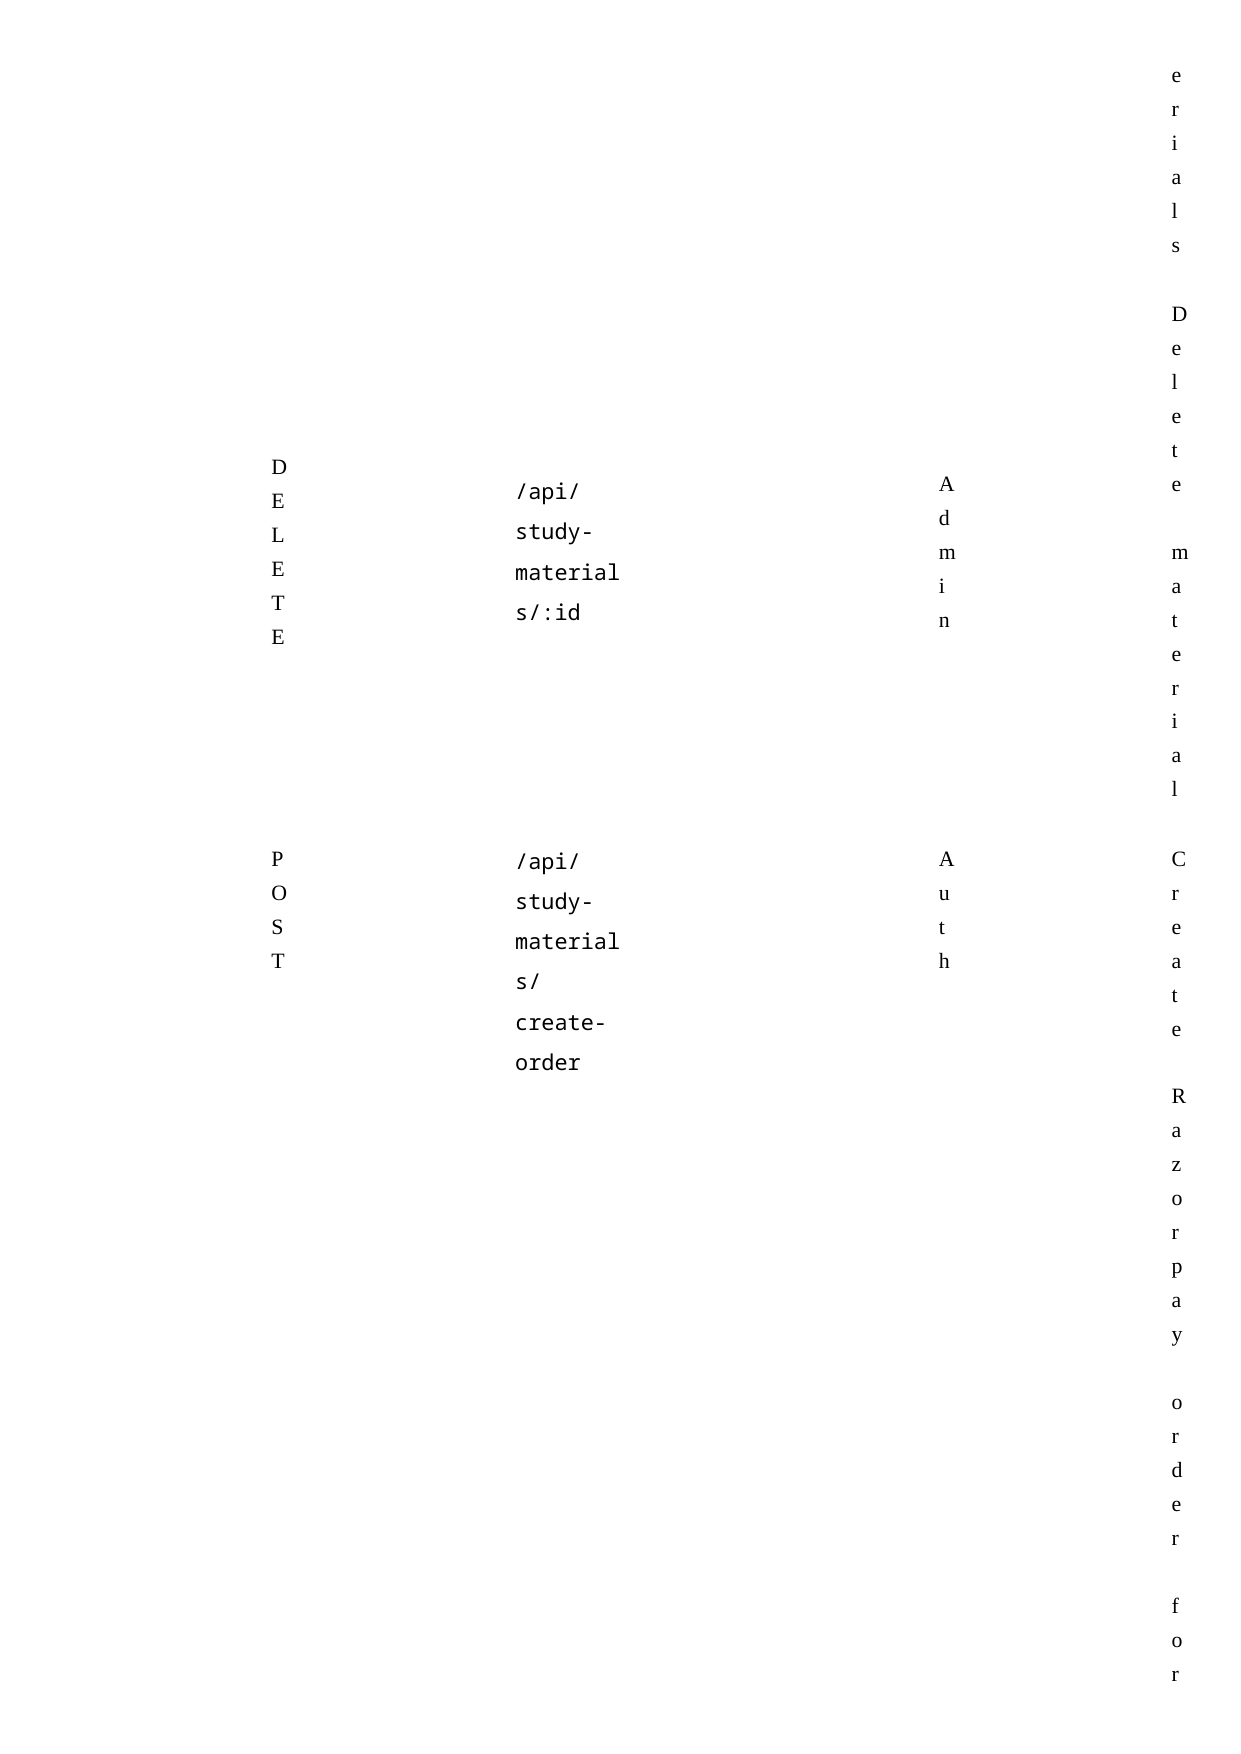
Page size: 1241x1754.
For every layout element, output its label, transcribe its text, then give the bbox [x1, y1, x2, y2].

table_cell Delete material [1019, 298, 1240, 843]
table_cell erials [1019, 59, 1240, 298]
table_cell Auth [786, 843, 1018, 1689]
table_cell [118, 59, 362, 298]
table_cell Admin [786, 298, 1018, 843]
table_cell DELETE [118, 298, 362, 843]
table_cell [786, 59, 1018, 298]
table_cell /api/study-materials/:id [362, 298, 786, 843]
table_cell POST [118, 843, 362, 1689]
table_cell /api/study-materials/create-order [362, 843, 786, 1689]
table_cell Create Razorpay order for [1019, 843, 1240, 1689]
table_cell [362, 59, 786, 298]
